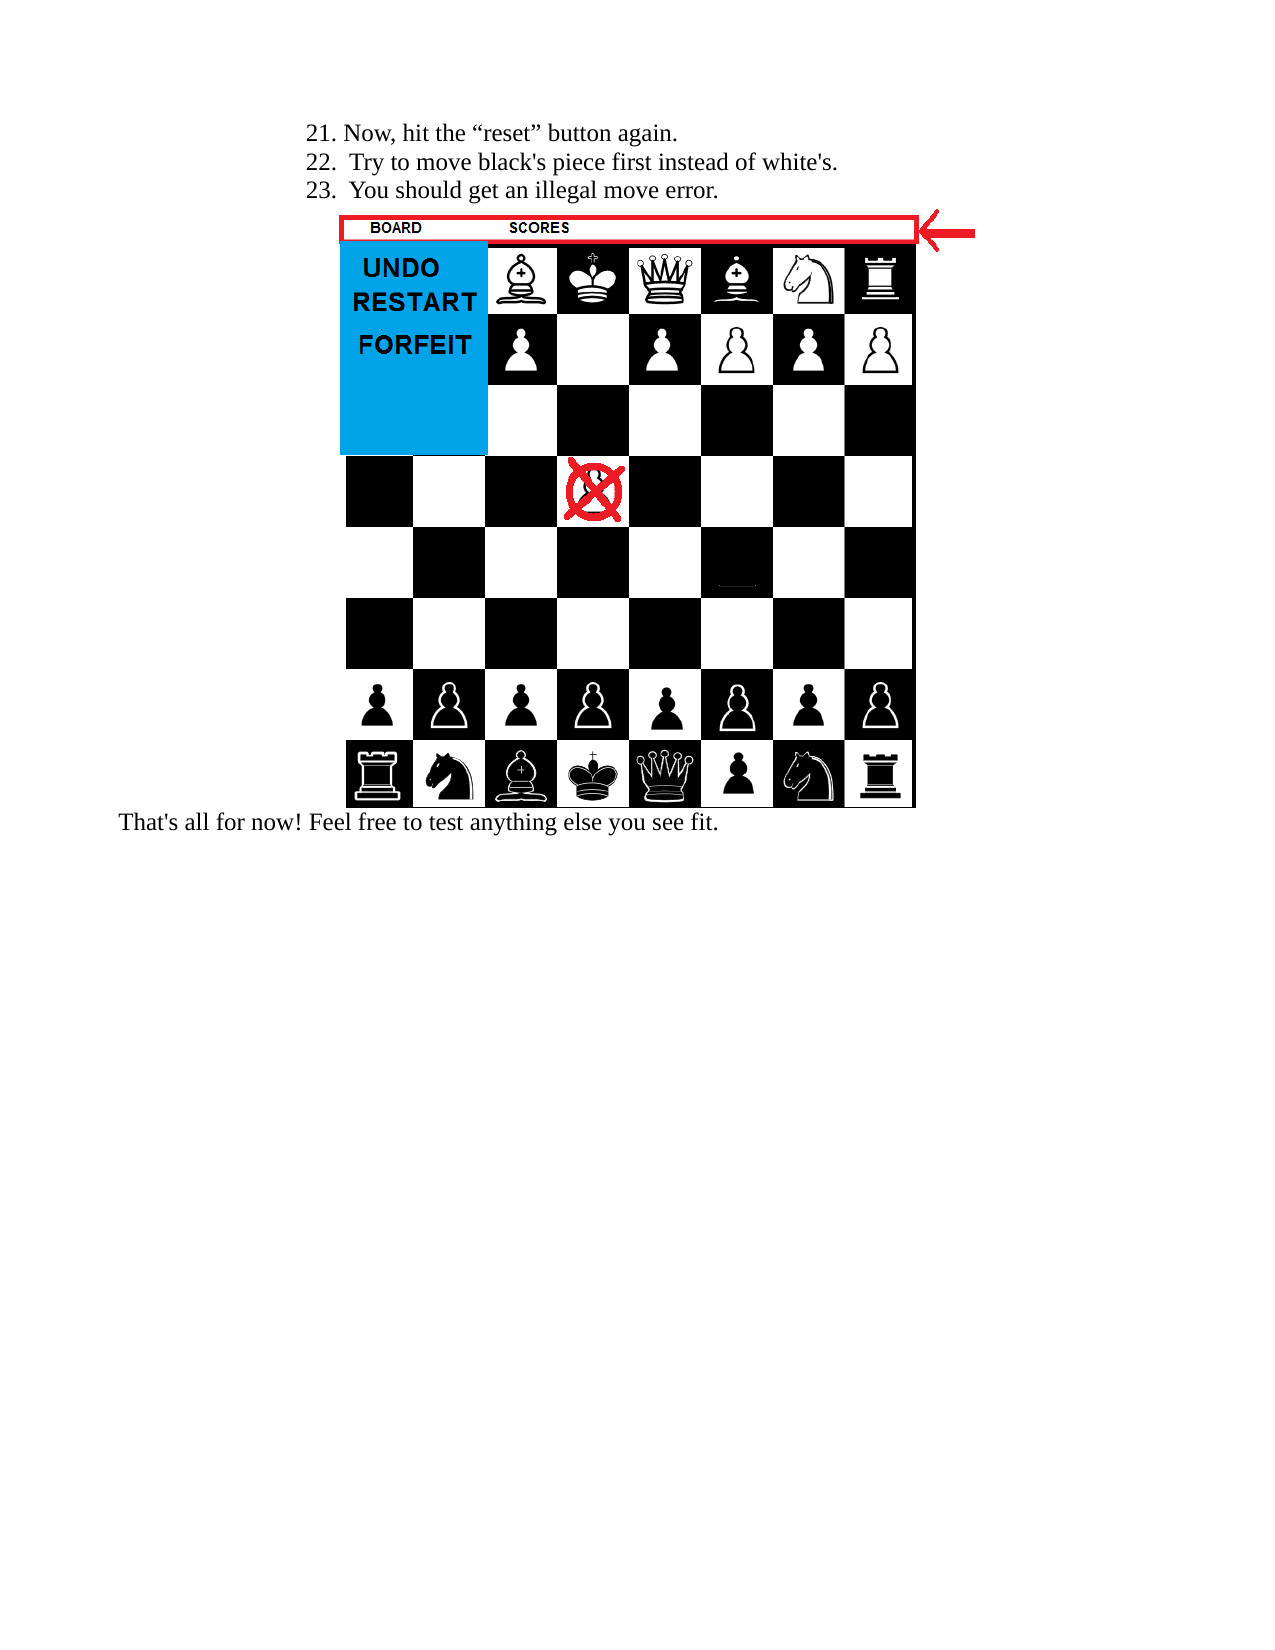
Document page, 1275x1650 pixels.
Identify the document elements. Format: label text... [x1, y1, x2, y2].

list Try to move black's piece first instead of white's. [306, 147, 1157, 176]
text That's all for now! Feel free to test anything else you see fit. [118, 204, 1157, 836]
list You should get an illegal move error. [306, 176, 1157, 204]
list Now, hit the “reset” button again. [306, 118, 1157, 147]
